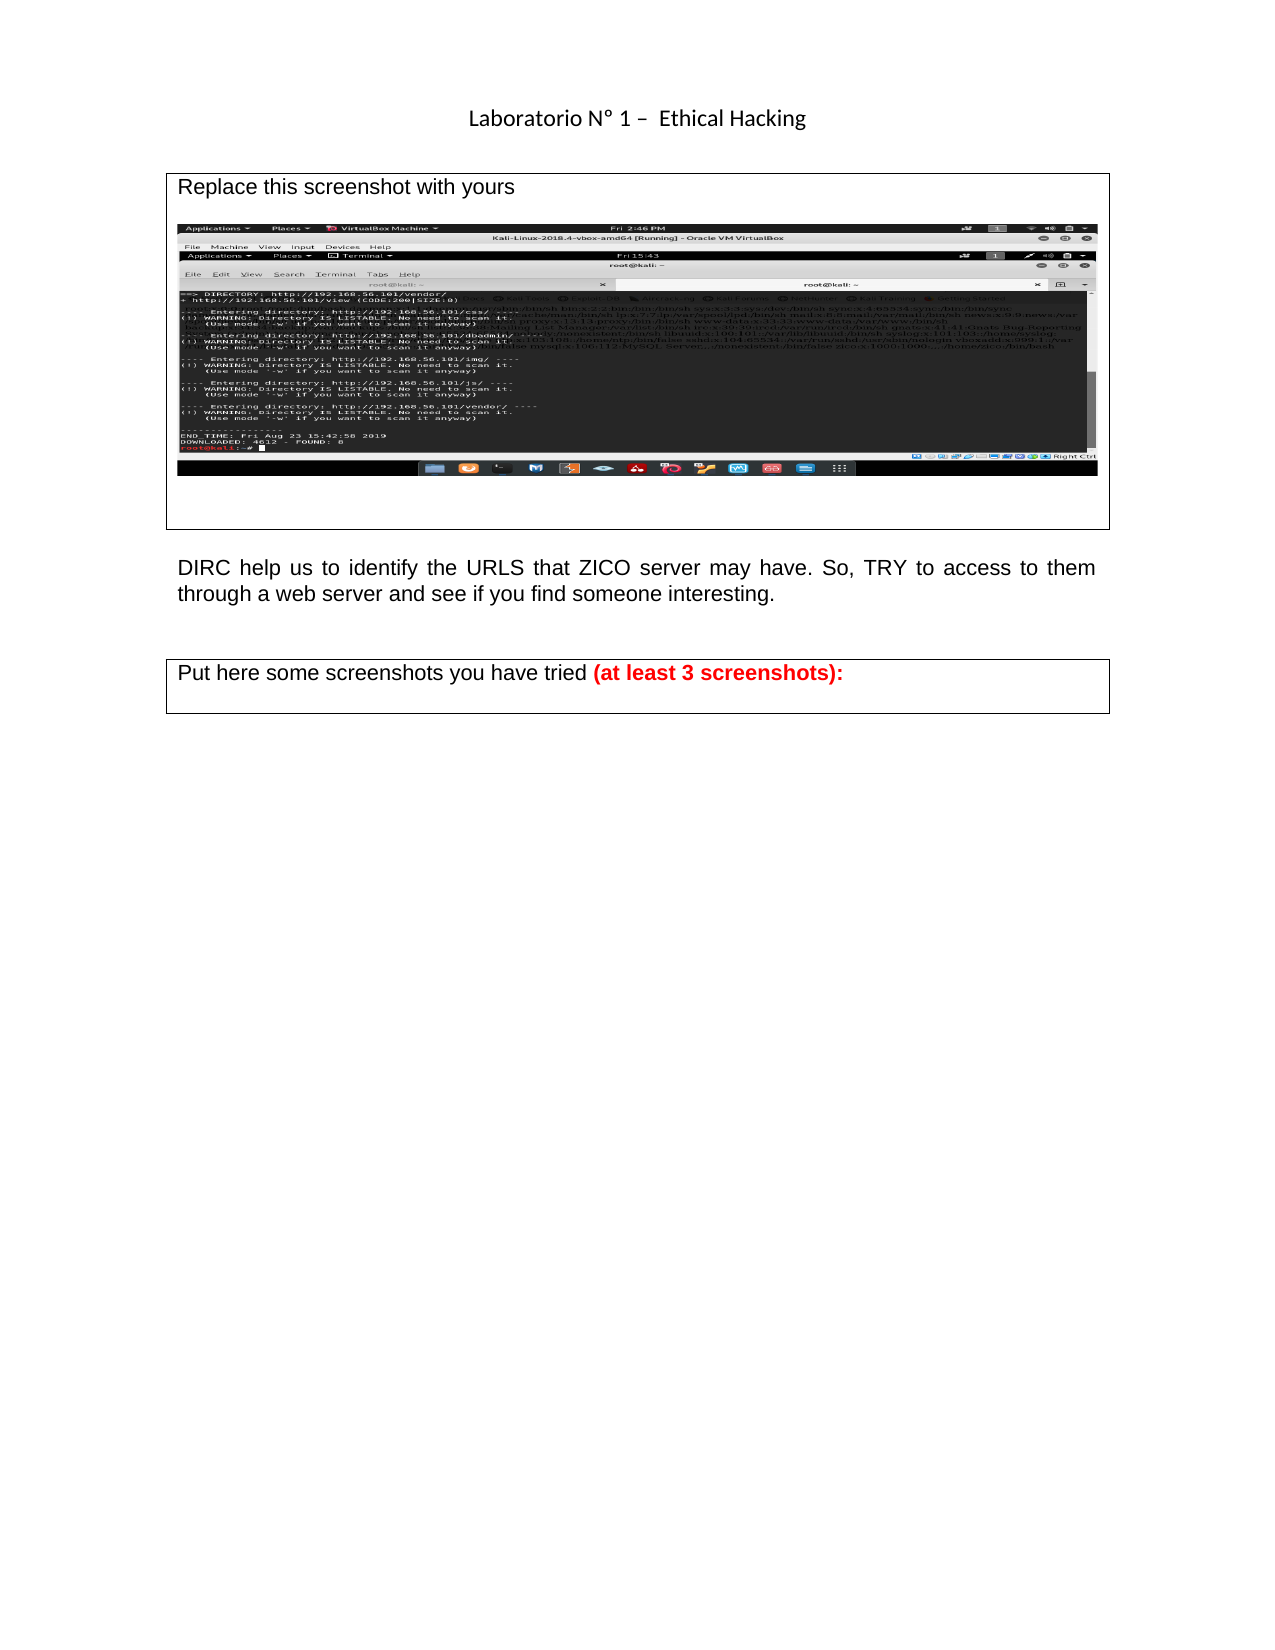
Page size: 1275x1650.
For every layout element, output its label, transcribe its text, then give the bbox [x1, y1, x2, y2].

table_header Put here some screenshots you have tried (at least 3 screenshots): [167, 660, 1109, 713]
picture [177, 224, 1098, 476]
table_header Replace this screenshot with yours [167, 174, 1109, 529]
text DIRC help us to identify the URLS that ZICO server may have. So, TRY to access to them through a web server and see if you find someone interesting. [177, 555, 1098, 606]
